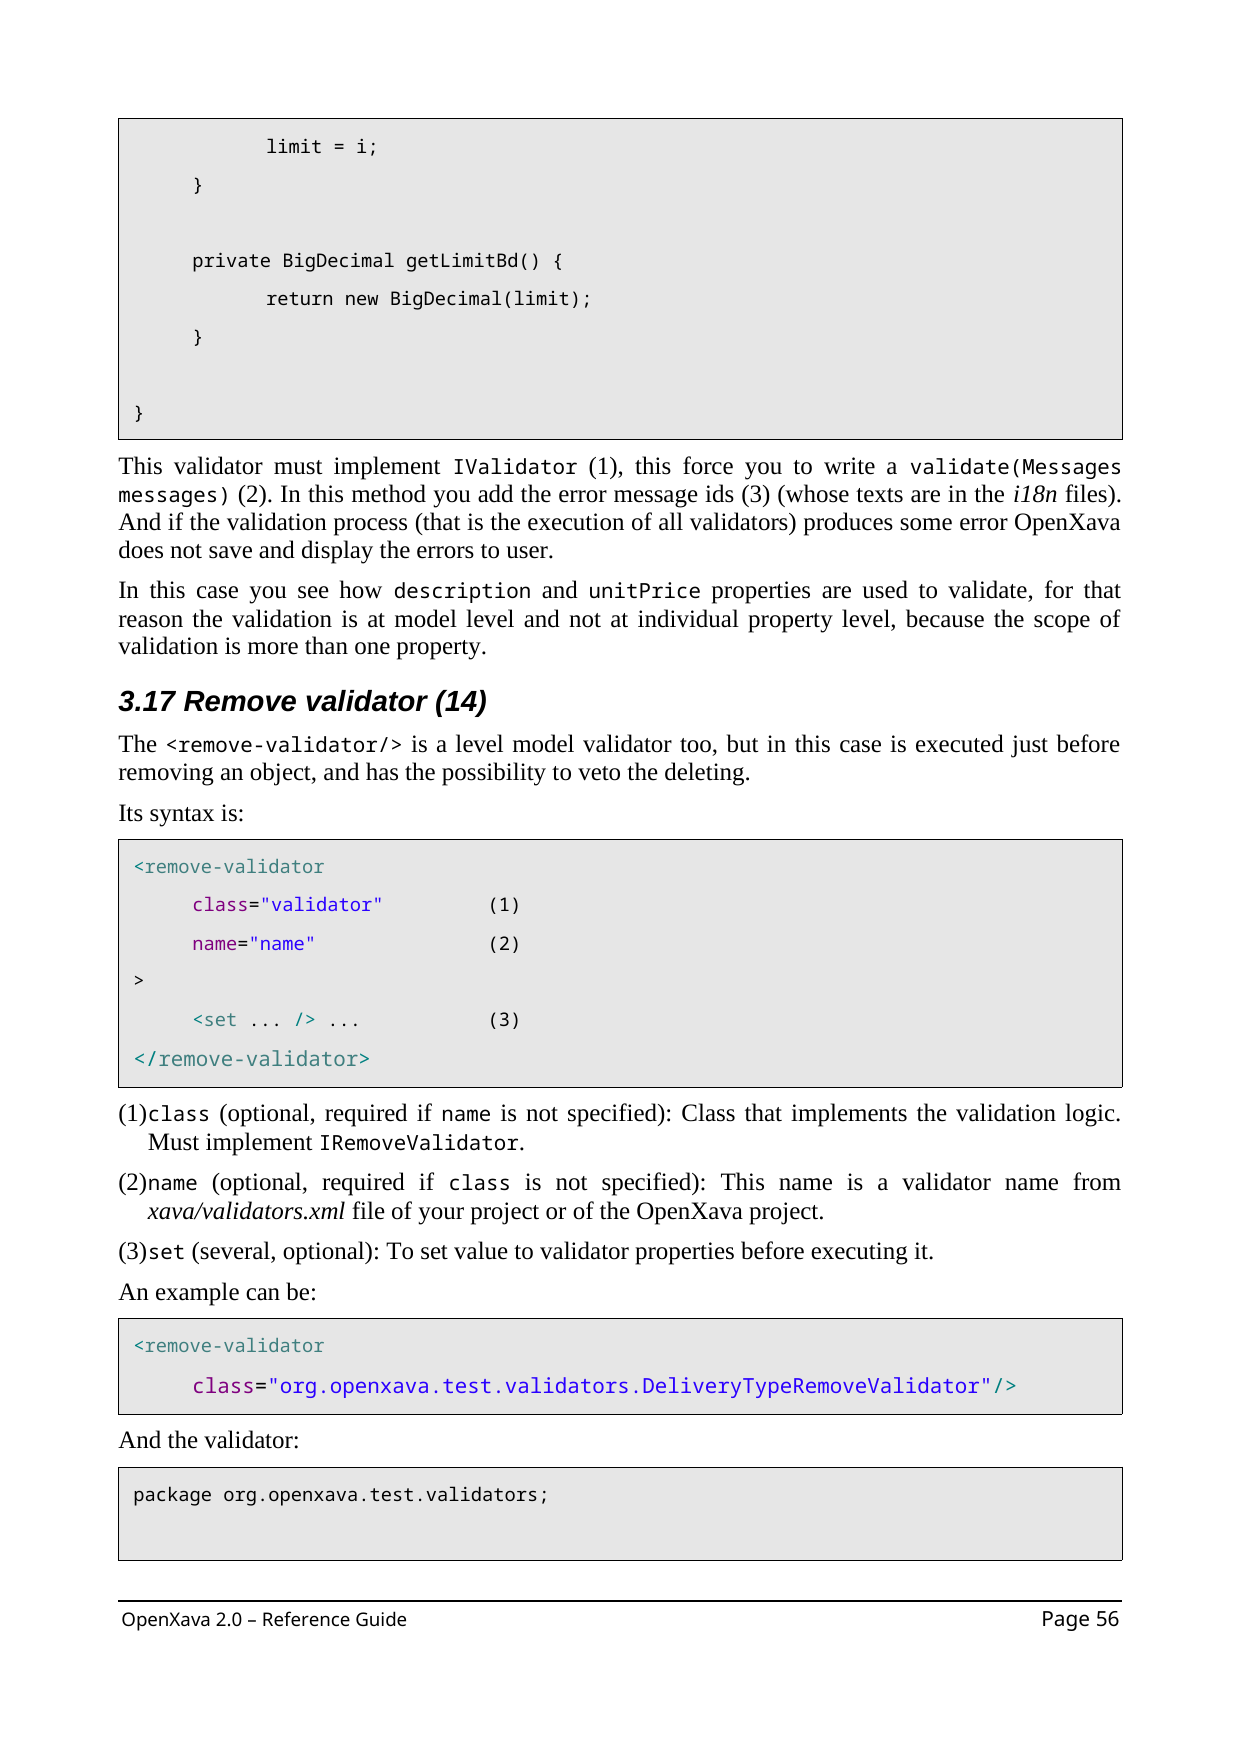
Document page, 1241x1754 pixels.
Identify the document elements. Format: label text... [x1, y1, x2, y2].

text Its syntax is: [118, 799, 1122, 826]
text This validator must implement IValidator (1), this force you to write a validate(Messages messages) (2). In this method you add the error message ids (3) (whose texts are in the i18n files). And if the validation process (that is the execution of all validators) produces some error OpenXava does not save and display the errors to user. [118, 452, 1122, 564]
subtitle Remove validator (14) [118, 685, 1122, 718]
text <remove-validator [119, 840, 1122, 877]
text An example can be: [118, 1278, 1122, 1305]
text And the validator: [118, 1426, 1122, 1454]
text package org.openxava.test.validators; [119, 1468, 1122, 1505]
text </remove-validator> [119, 1029, 1122, 1087]
text } [119, 308, 1122, 346]
list class (optional, required if name is not specified): Class that implements the validation logic. Must implement IRemoveValidator. [118, 1099, 1122, 1156]
list set (several, optional): To set value to validator properties before executing it. [118, 1237, 1122, 1265]
text In this case you see how description and unitPrice properties are used to validate, for that reason the validation is at model level and not at individual property level, because the scope of validation is more than one property. [118, 576, 1122, 660]
text class="validator" (1) [119, 877, 1122, 915]
text limit = i; [119, 119, 1122, 156]
text The <remove-validator/> is a level model validator too, but in this case is executed just before removing an object, and has the possibility to veto the deleting. [118, 730, 1122, 786]
list name (optional, required if class is not specified): This name is a validator name from xava/validators.xml file of your project or of the OpenXava project. [118, 1168, 1122, 1224]
text > [119, 953, 1122, 991]
text } [119, 156, 1122, 194]
text name="name" (2) [119, 915, 1122, 953]
text <set ... /> ... (3) [119, 991, 1122, 1029]
text } [119, 384, 1122, 439]
text <remove-validator [119, 1319, 1122, 1356]
text private BigDecimal getLimitBd() { [119, 232, 1122, 270]
text class="org.openxava.test.validators.DeliveryTypeRemoveValidator"/> [119, 1356, 1122, 1414]
text return new BigDecimal(limit); [119, 270, 1122, 308]
